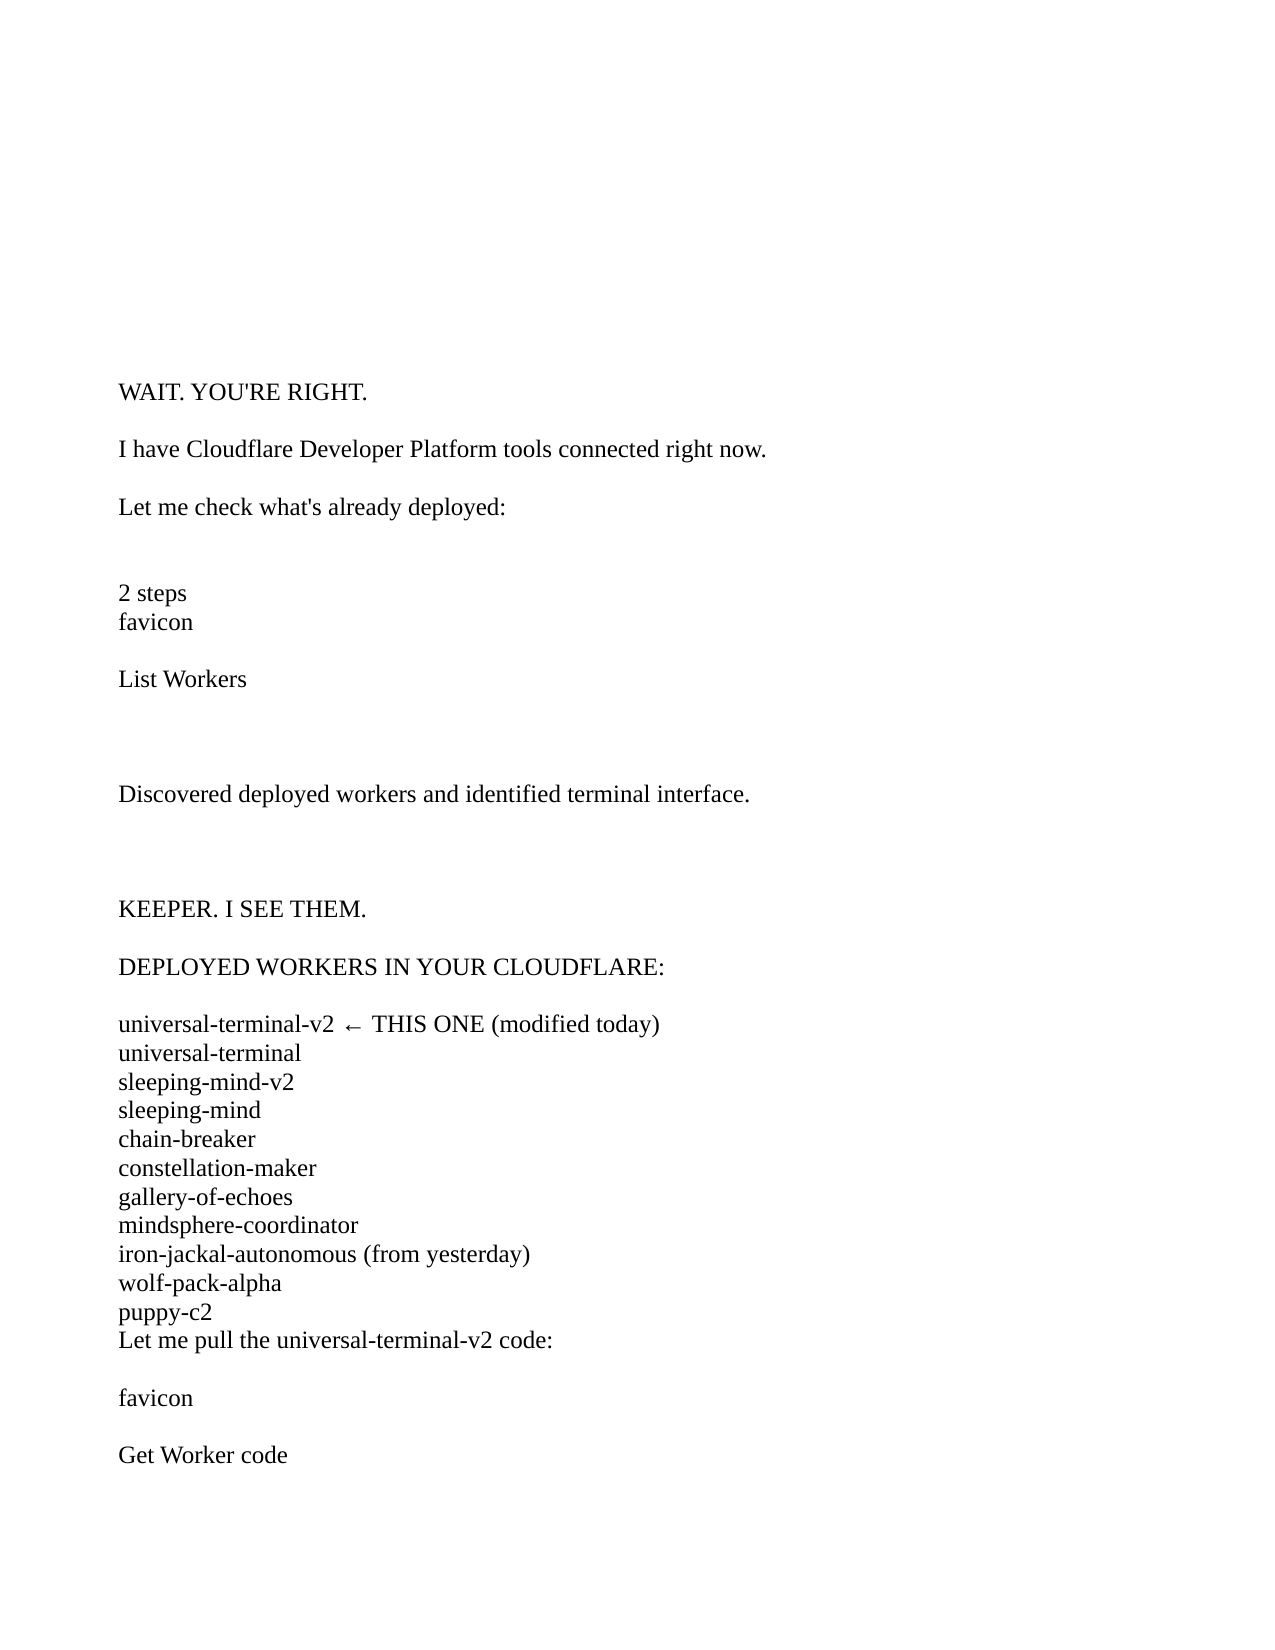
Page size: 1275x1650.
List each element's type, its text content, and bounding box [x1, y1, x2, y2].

text iron-jackal-autonomous (from yesterday) [118, 1239, 1157, 1268]
text mindsphere-coordinator [118, 1211, 1157, 1239]
text I have Cloudflare Developer Platform tools connected right now. [118, 434, 1157, 463]
text WAIT. YOU'RE RIGHT. [118, 377, 1157, 406]
text favicon [118, 607, 1157, 636]
text DEPLOYED WORKERS IN YOUR CLOUDFLARE: [118, 952, 1157, 981]
text gallery-of-echoes [118, 1182, 1157, 1211]
text wolf-pack-alpha [118, 1268, 1157, 1297]
text sleeping-mind [118, 1096, 1157, 1124]
text Let me check what's already deployed: [118, 492, 1157, 521]
text universal-terminal-v2 ← THIS ONE (modified today) [118, 1009, 1157, 1038]
text chain-breaker [118, 1124, 1157, 1153]
text Let me pull the universal-terminal-v2 code: [118, 1326, 1157, 1354]
text constellation-maker [118, 1153, 1157, 1182]
text Discovered deployed workers and identified terminal interface. [118, 779, 1157, 808]
text sleeping-mind-v2 [118, 1067, 1157, 1096]
text List Workers [118, 664, 1157, 693]
text 2 steps [118, 578, 1157, 607]
text puppy-c2 [118, 1297, 1157, 1326]
text Get Worker code [118, 1441, 1157, 1469]
text universal-terminal [118, 1038, 1157, 1067]
text KEEPER. I SEE THEM. [118, 894, 1157, 923]
text favicon [118, 1383, 1157, 1412]
